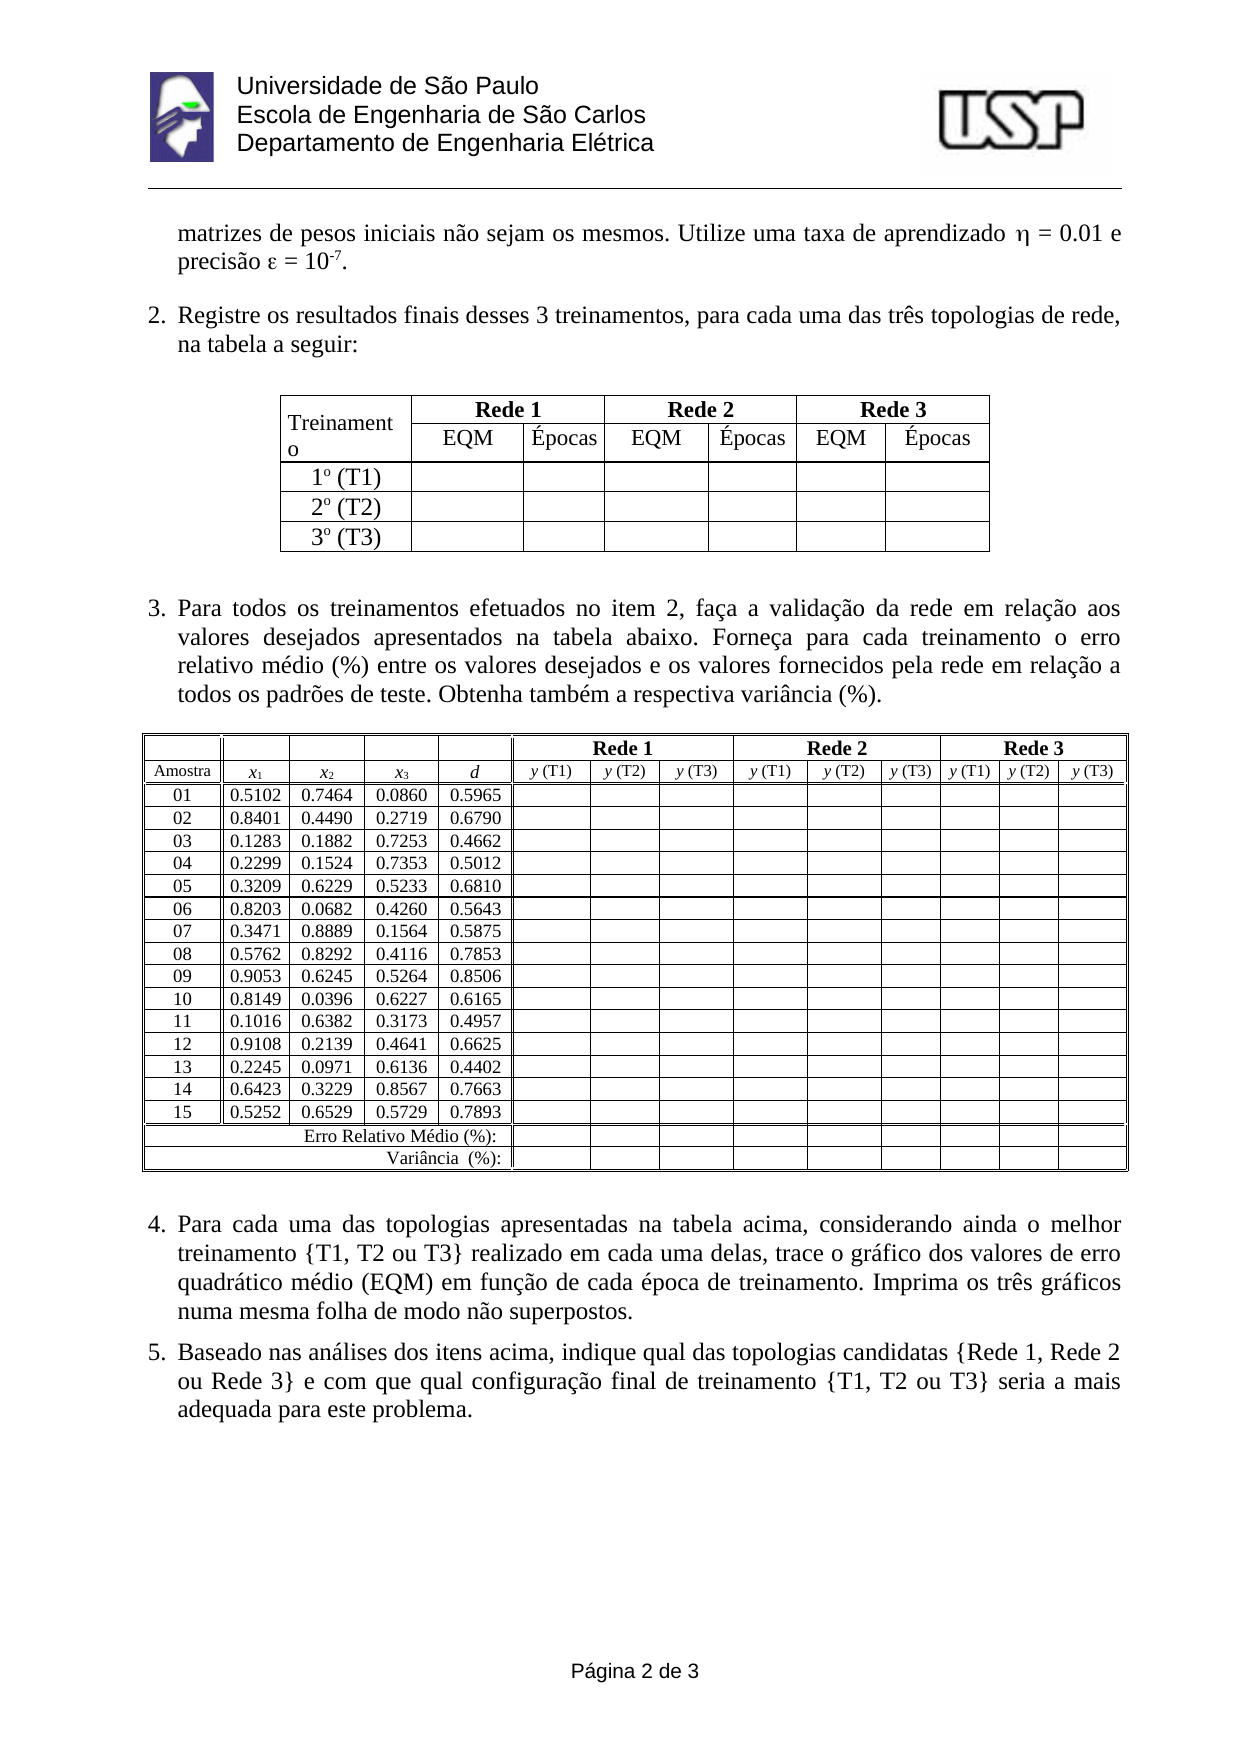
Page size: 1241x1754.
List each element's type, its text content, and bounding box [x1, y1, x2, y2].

table_cell [660, 852, 733, 874]
table_header [221, 734, 289, 759]
table_cell [514, 920, 590, 942]
table_cell 0.6529 [290, 1101, 364, 1122]
table_cell [882, 1078, 940, 1100]
table_cell [1059, 1056, 1126, 1077]
table_cell 0.6382 [290, 1010, 364, 1032]
table_cell [808, 807, 881, 828]
table_cell [882, 1126, 940, 1146]
table_cell [1059, 943, 1126, 964]
table_cell [514, 875, 590, 896]
table_cell [412, 463, 523, 491]
table_cell [514, 807, 590, 828]
table_cell [941, 1147, 999, 1169]
table_cell [1000, 943, 1058, 964]
table_cell [941, 785, 999, 806]
table_cell [734, 852, 807, 874]
table_cell [882, 852, 940, 874]
table_cell 12 [145, 1033, 220, 1054]
table_cell [660, 830, 733, 851]
table_cell Épocas [524, 424, 604, 461]
table_cell 0.5233 [365, 875, 438, 896]
table_cell [591, 852, 659, 874]
table_cell [1059, 1147, 1126, 1169]
table_cell [797, 463, 885, 491]
table_cell [808, 988, 881, 1009]
table_cell 06 [145, 898, 220, 919]
table_cell Amostra [145, 761, 220, 782]
table_cell [591, 988, 659, 1009]
table_cell [591, 1078, 659, 1100]
table_cell [660, 943, 733, 964]
table_cell [514, 965, 590, 987]
table_cell 11 [145, 1010, 220, 1032]
table_cell [882, 920, 940, 942]
table_cell [514, 1033, 590, 1054]
table_cell [605, 463, 708, 491]
table_cell 0.2139 [290, 1033, 364, 1054]
table_cell [660, 1126, 733, 1146]
table_cell [808, 920, 881, 942]
table_cell [882, 1010, 940, 1032]
table_cell [514, 898, 590, 919]
table_cell 0.3173 [365, 1010, 438, 1032]
table_cell [734, 1033, 807, 1054]
table_cell [1059, 1123, 1127, 1146]
table_cell [1000, 852, 1058, 874]
table_cell 09 [145, 965, 220, 987]
table_cell 0.4402 [439, 1056, 511, 1077]
table_cell [591, 807, 659, 828]
table_cell [660, 1056, 733, 1077]
table_cell [734, 875, 807, 896]
table_cell [808, 1147, 881, 1169]
table_cell 07 [145, 920, 220, 942]
table_cell [734, 1078, 807, 1100]
table_cell y (T1) [941, 761, 999, 782]
table_cell 08 [145, 943, 220, 964]
table_cell 05 [145, 875, 220, 896]
table_cell [709, 463, 796, 491]
table_cell 3o (T3) [281, 522, 411, 551]
table_cell [591, 1010, 659, 1032]
table_cell [882, 898, 940, 919]
table_cell 0.8292 [290, 943, 364, 964]
table_cell [808, 830, 881, 851]
table_cell Épocas [709, 424, 796, 461]
table_cell 0.6229 [290, 875, 364, 896]
table_cell [1000, 1147, 1058, 1169]
table_cell 0.4116 [365, 943, 438, 964]
table_cell y (T3) [1059, 761, 1126, 782]
table_cell [514, 785, 590, 806]
table_cell 0.8889 [290, 920, 364, 942]
table_cell [660, 785, 733, 806]
picture [149, 72, 214, 162]
table_cell [734, 898, 807, 919]
table_cell [734, 785, 807, 806]
table_cell [514, 1010, 590, 1032]
table_cell [1000, 965, 1058, 987]
table_cell 0.7353 [365, 852, 438, 874]
table_cell [808, 1101, 881, 1122]
table_cell 0.9053 [224, 965, 289, 987]
table_cell 0.6227 [365, 988, 438, 1009]
table_header Rede 2 [734, 736, 940, 759]
table_cell [591, 943, 659, 964]
table_cell [734, 988, 807, 1009]
table_cell 0.6423 [224, 1078, 289, 1100]
table_cell [734, 965, 807, 987]
table_cell [591, 1056, 659, 1077]
table_header [439, 734, 512, 759]
table_cell [941, 898, 999, 919]
table_header [143, 734, 221, 759]
table_cell [1000, 920, 1058, 942]
table_cell 0.2299 [224, 852, 289, 874]
picture [918, 71, 1112, 175]
table_cell 0.1016 [224, 1010, 289, 1032]
table_cell [941, 920, 999, 942]
table_cell [734, 1101, 807, 1122]
table_cell [941, 852, 999, 874]
table_cell [660, 898, 733, 919]
table_cell [514, 1078, 590, 1100]
table_cell Épocas [886, 424, 989, 461]
table_cell [1000, 1010, 1058, 1032]
table_cell [941, 807, 999, 828]
table_cell [1059, 875, 1126, 896]
list Baseado nas análises dos itens acima, indique qual das topologias candidatas {Rede 1, Rede 2 ou Rede 3} e com que qual configuração final de treinamento {T1, T2 ou T3} seria a mais adequada para este problema. [148, 1337, 1122, 1423]
table_cell 0.7853 [439, 943, 511, 964]
table_cell x3 [365, 761, 438, 782]
table_cell [1059, 965, 1126, 987]
table_cell 0.8149 [224, 988, 289, 1009]
table_cell 10 [145, 988, 220, 1009]
table_cell [882, 807, 940, 828]
table_cell [1000, 898, 1058, 919]
table_cell [514, 1056, 590, 1077]
table_cell [734, 807, 807, 828]
table_cell [660, 807, 733, 828]
table_cell [886, 522, 989, 551]
table_cell 2o (T2) [281, 492, 411, 521]
table_cell 0.0971 [290, 1056, 364, 1077]
table_cell [514, 852, 590, 874]
table_cell 0.8506 [439, 965, 511, 987]
table_cell [660, 1010, 733, 1032]
table_cell [1000, 1126, 1058, 1146]
table_cell 0.5729 [365, 1101, 438, 1122]
table_cell 15 [145, 1101, 220, 1122]
table_cell [514, 943, 590, 964]
table_cell [412, 492, 523, 521]
table_cell [734, 920, 807, 942]
table_cell 0.7663 [439, 1078, 511, 1100]
table_cell [1059, 988, 1126, 1009]
table_cell [886, 463, 989, 491]
table_cell [1000, 988, 1058, 1009]
table_header Rede 1 [512, 734, 733, 759]
table_cell [660, 920, 733, 942]
table_cell y (T1) [734, 761, 807, 782]
table_cell Erro Relativo Médio (%): [143, 1123, 511, 1146]
table_cell 0.1283 [224, 830, 289, 851]
table_cell y (T2) [591, 761, 659, 782]
table_cell 0.3229 [290, 1078, 364, 1100]
table_cell [1059, 1101, 1126, 1122]
table_cell 0.3209 [224, 875, 289, 896]
table_cell EQM [412, 424, 523, 461]
table_cell 0.4662 [439, 830, 511, 851]
table_cell [808, 852, 881, 874]
table_cell [734, 1147, 807, 1169]
table_cell [660, 1033, 733, 1054]
table_cell [734, 943, 807, 964]
table_cell [591, 785, 659, 806]
table_cell [591, 898, 659, 919]
table_cell 0.8203 [224, 898, 289, 919]
table_cell [941, 830, 999, 851]
table_cell [941, 1126, 999, 1146]
table_cell 0.0396 [290, 988, 364, 1009]
table_cell [1059, 782, 1127, 806]
table_cell y (T3) [660, 761, 733, 782]
table_cell 0.5643 [439, 898, 511, 919]
table_cell [709, 522, 796, 551]
table_cell 0.0860 [365, 785, 438, 806]
table_cell y (T2) [808, 761, 881, 782]
table_cell [808, 1056, 881, 1077]
table_header Rede 2 [605, 396, 796, 423]
table_cell [660, 1101, 733, 1122]
table_cell [514, 1126, 590, 1146]
table_cell 0.6625 [439, 1033, 511, 1054]
table_cell [941, 943, 999, 964]
table_cell [808, 898, 881, 919]
table_header Rede 3 [797, 396, 989, 423]
table_cell 14 [145, 1078, 220, 1100]
table_cell 0.5875 [439, 920, 511, 942]
table_cell [734, 1010, 807, 1032]
table_cell [591, 920, 659, 942]
table_cell [514, 1101, 590, 1122]
table_cell [660, 965, 733, 987]
table_cell [1059, 1078, 1126, 1100]
table_cell 02 [145, 807, 220, 828]
table_cell 0.1524 [290, 852, 364, 874]
table_cell [660, 1147, 733, 1169]
table_cell 0.5264 [365, 965, 438, 987]
list matrizes de pesos iniciais não sejam os mesmos. Utilize uma taxa de aprendizado  = 0.01 e precisão  = 10-7. [148, 218, 1122, 275]
table_cell [605, 492, 708, 521]
table_header Treinamento [281, 396, 411, 461]
table_cell [660, 988, 733, 1009]
table_cell EQM [605, 424, 708, 461]
table_cell 1o (T1) [281, 463, 411, 491]
table_cell EQM [797, 424, 885, 461]
table_cell x1 [224, 761, 289, 782]
table_cell [808, 1033, 881, 1054]
table_cell [524, 522, 604, 551]
table_cell Variância (%): [145, 1147, 512, 1169]
table_cell [591, 830, 659, 851]
table_cell [660, 1078, 733, 1100]
table_cell [882, 785, 940, 806]
table_cell 0.5762 [224, 943, 289, 964]
table_cell x2 [290, 761, 364, 782]
table_cell [882, 965, 940, 987]
table_cell [524, 463, 604, 491]
table_cell [524, 492, 604, 521]
table_cell [1000, 1101, 1058, 1122]
table_cell 0.0682 [290, 898, 364, 919]
table_cell [1000, 807, 1058, 828]
table_cell [1000, 830, 1058, 851]
table_cell [941, 1010, 999, 1032]
table_cell [941, 875, 999, 896]
table_cell [591, 1147, 659, 1169]
table_cell 01 [143, 782, 221, 806]
table_cell [808, 1126, 881, 1146]
table_cell [808, 1010, 881, 1032]
table_cell [591, 1126, 659, 1146]
table_cell 0.1564 [365, 920, 438, 942]
table_cell [734, 830, 807, 851]
table_cell 0.8567 [365, 1078, 438, 1100]
table_cell [941, 1056, 999, 1077]
table_header Rede 1 [412, 396, 604, 423]
table_cell [797, 492, 885, 521]
table_cell d [439, 761, 511, 782]
table_cell [1059, 1010, 1126, 1032]
table_cell 0.5965 [439, 785, 511, 806]
table_cell y (T3) [882, 761, 940, 782]
table_cell [1059, 898, 1126, 919]
table_cell 0.5102 [224, 785, 289, 806]
table_cell [886, 492, 989, 521]
table_cell [882, 1101, 940, 1122]
table_cell [412, 522, 523, 551]
table_cell [1059, 852, 1126, 874]
table_cell [514, 830, 590, 851]
table_cell 0.1882 [290, 830, 364, 851]
table_cell [591, 875, 659, 896]
table_cell [1059, 920, 1126, 942]
table_header Rede 3 [941, 736, 1126, 759]
table_cell [808, 943, 881, 964]
table_cell 0.4641 [365, 1033, 438, 1054]
table_cell 0.5012 [439, 852, 511, 874]
table_cell [734, 1056, 807, 1077]
table_cell [591, 1033, 659, 1054]
table_header [290, 736, 364, 759]
table_cell [709, 492, 796, 521]
table_cell 03 [145, 830, 220, 851]
table_cell 0.6810 [439, 875, 511, 896]
table_cell 0.9108 [224, 1033, 289, 1054]
table_cell 0.7893 [439, 1101, 511, 1122]
table_cell [808, 785, 881, 806]
table_cell y (T1) [514, 761, 590, 782]
table_cell [882, 943, 940, 964]
table_cell [941, 965, 999, 987]
table_cell 0.4490 [290, 807, 364, 828]
table_cell [882, 1033, 940, 1054]
table_cell [734, 1126, 807, 1146]
table_cell [882, 1056, 940, 1077]
table_cell [514, 988, 590, 1009]
table_cell [591, 965, 659, 987]
table_cell [941, 1078, 999, 1100]
table_cell [660, 875, 733, 896]
table_cell [1000, 1056, 1058, 1077]
list Registre os resultados finais desses 3 treinamentos, para cada uma das três topologias de rede, na tabela a seguir: [148, 300, 1122, 358]
table_header [365, 736, 438, 759]
list Para todos os treinamentos efetuados no item 2, faça a validação da rede em relação aos valores desejados apresentados na tabela abaixo. Forneça para cada treinamento o erro relativo médio (%) entre os valores desejados e os valores fornecidos pela rede em relação a todos os padrões de teste. Obtenha também a respectiva variância (%). [148, 593, 1122, 708]
table_cell 0.6165 [439, 988, 511, 1009]
table_cell 0.4260 [365, 898, 438, 919]
table_cell 0.8401 [224, 807, 289, 828]
table_cell [808, 965, 881, 987]
table_cell [1059, 830, 1126, 851]
table_cell 0.2719 [365, 807, 438, 828]
table_cell y (T2) [1000, 761, 1058, 782]
table_cell [605, 522, 708, 551]
table_cell [797, 522, 885, 551]
table_cell 04 [145, 852, 220, 874]
table_cell [1059, 1033, 1126, 1054]
table_cell 0.6136 [365, 1056, 438, 1077]
table_cell 0.2245 [224, 1056, 289, 1077]
table_cell [1000, 1033, 1058, 1054]
table_cell [941, 1101, 999, 1122]
table_cell 0.3471 [224, 920, 289, 942]
table_cell 0.7253 [365, 830, 438, 851]
table_cell [882, 988, 940, 1009]
table_cell 13 [145, 1056, 220, 1077]
table_cell 0.7464 [290, 785, 364, 806]
table_cell [1000, 1078, 1058, 1100]
table_cell 0.6245 [290, 965, 364, 987]
table_cell [808, 875, 881, 896]
table_cell [591, 1101, 659, 1122]
table_cell [1059, 807, 1126, 828]
table_cell [808, 1078, 881, 1100]
table_cell 0.4957 [439, 1010, 511, 1032]
table_cell [941, 988, 999, 1009]
table_cell [941, 1033, 999, 1054]
table_cell [1000, 785, 1058, 806]
list Para cada uma das topologias apresentadas na tabela acima, considerando ainda o melhor treinamento {T1, T2 ou T3} realizado em cada uma delas, trace o gráfico dos valores de erro quadrático médio (EQM) em função de cada época de treinamento. Imprima os três gráficos numa mesma folha de modo não superpostos. [148, 1209, 1122, 1324]
table_cell [882, 875, 940, 896]
table_cell [512, 1147, 590, 1169]
table_cell [882, 830, 940, 851]
table_cell 0.5252 [224, 1101, 289, 1122]
table_cell 0.6790 [439, 807, 511, 828]
table_cell [1000, 875, 1058, 896]
table_cell [882, 1147, 940, 1169]
